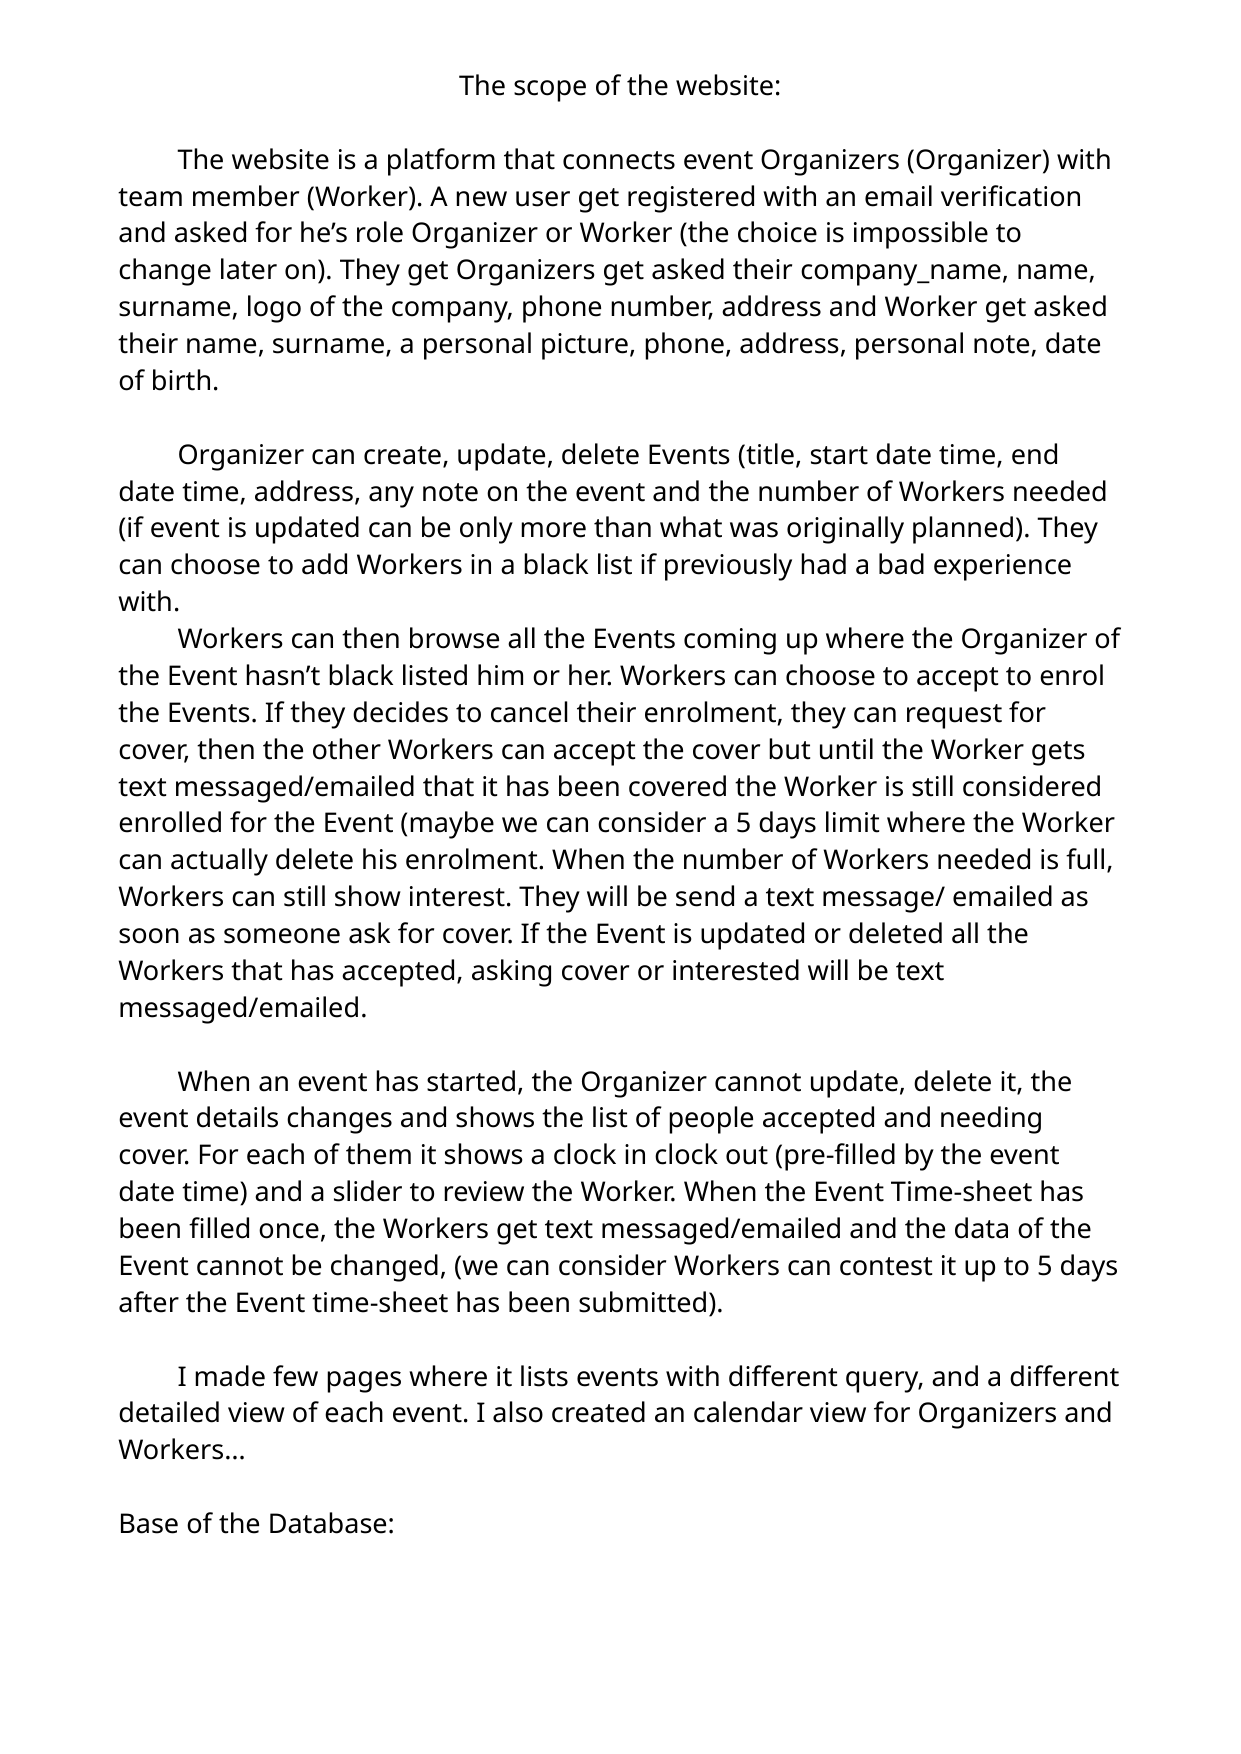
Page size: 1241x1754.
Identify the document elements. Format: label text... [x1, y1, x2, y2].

text Organizer can create, update, delete Events (title, start date time, end date time, address, any note on the event and the number of Workers needed (if event is updated can be only more than what was originally planned). They can choose to add Workers in a black list if previously had a bad experience with. [118, 435, 1122, 619]
text Workers can then browse all the Events coming up where the Organizer of the Event hasn’t black listed him or her. Workers can choose to accept to enrol the Events. If they decides to cancel their enrolment, they can request for cover, then the other Workers can accept the cover but until the Worker gets text messaged/emailed that it has been covered the Worker is still considered enrolled for the Event (maybe we can consider a 5 days limit where the Worker can actually delete his enrolment. When the number of Workers needed is full, Workers can still show interest. They will be send a text message/ emailed as soon as someone ask for cover. If the Event is updated or deleted all the Workers that has accepted, asking cover or interested will be text messaged/emailed. [118, 619, 1122, 1025]
text The scope of the website: [118, 66, 1122, 103]
text Base of the Database: [118, 1504, 1122, 1541]
text When an event has started, the Organizer cannot update, delete it, the event details changes and shows the list of people accepted and needing cover. For each of them it shows a clock in clock out (pre-filled by the event date time) and a slider to review the Worker. When the Event Time-sheet has been filled once, the Workers get text messaged/emailed and the data of the Event cannot be changed, (we can consider Workers can contest it up to 5 days after the Event time-sheet has been submitted). [118, 1062, 1122, 1320]
text I made few pages where it lists events with different query, and a different detailed view of each event. I also created an calendar view for Organizers and Workers… [118, 1357, 1122, 1468]
text The website is a platform that connects event Organizers (Organizer) with team member (Worker). A new user get registered with an email verification and asked for he’s role Organizer or Worker (the choice is impossible to change later on). They get Organizers get asked their company_name, name, surname, logo of the company, phone number, address and Worker get asked their name, surname, a personal picture, phone, address, personal note, date of birth. [118, 140, 1122, 398]
